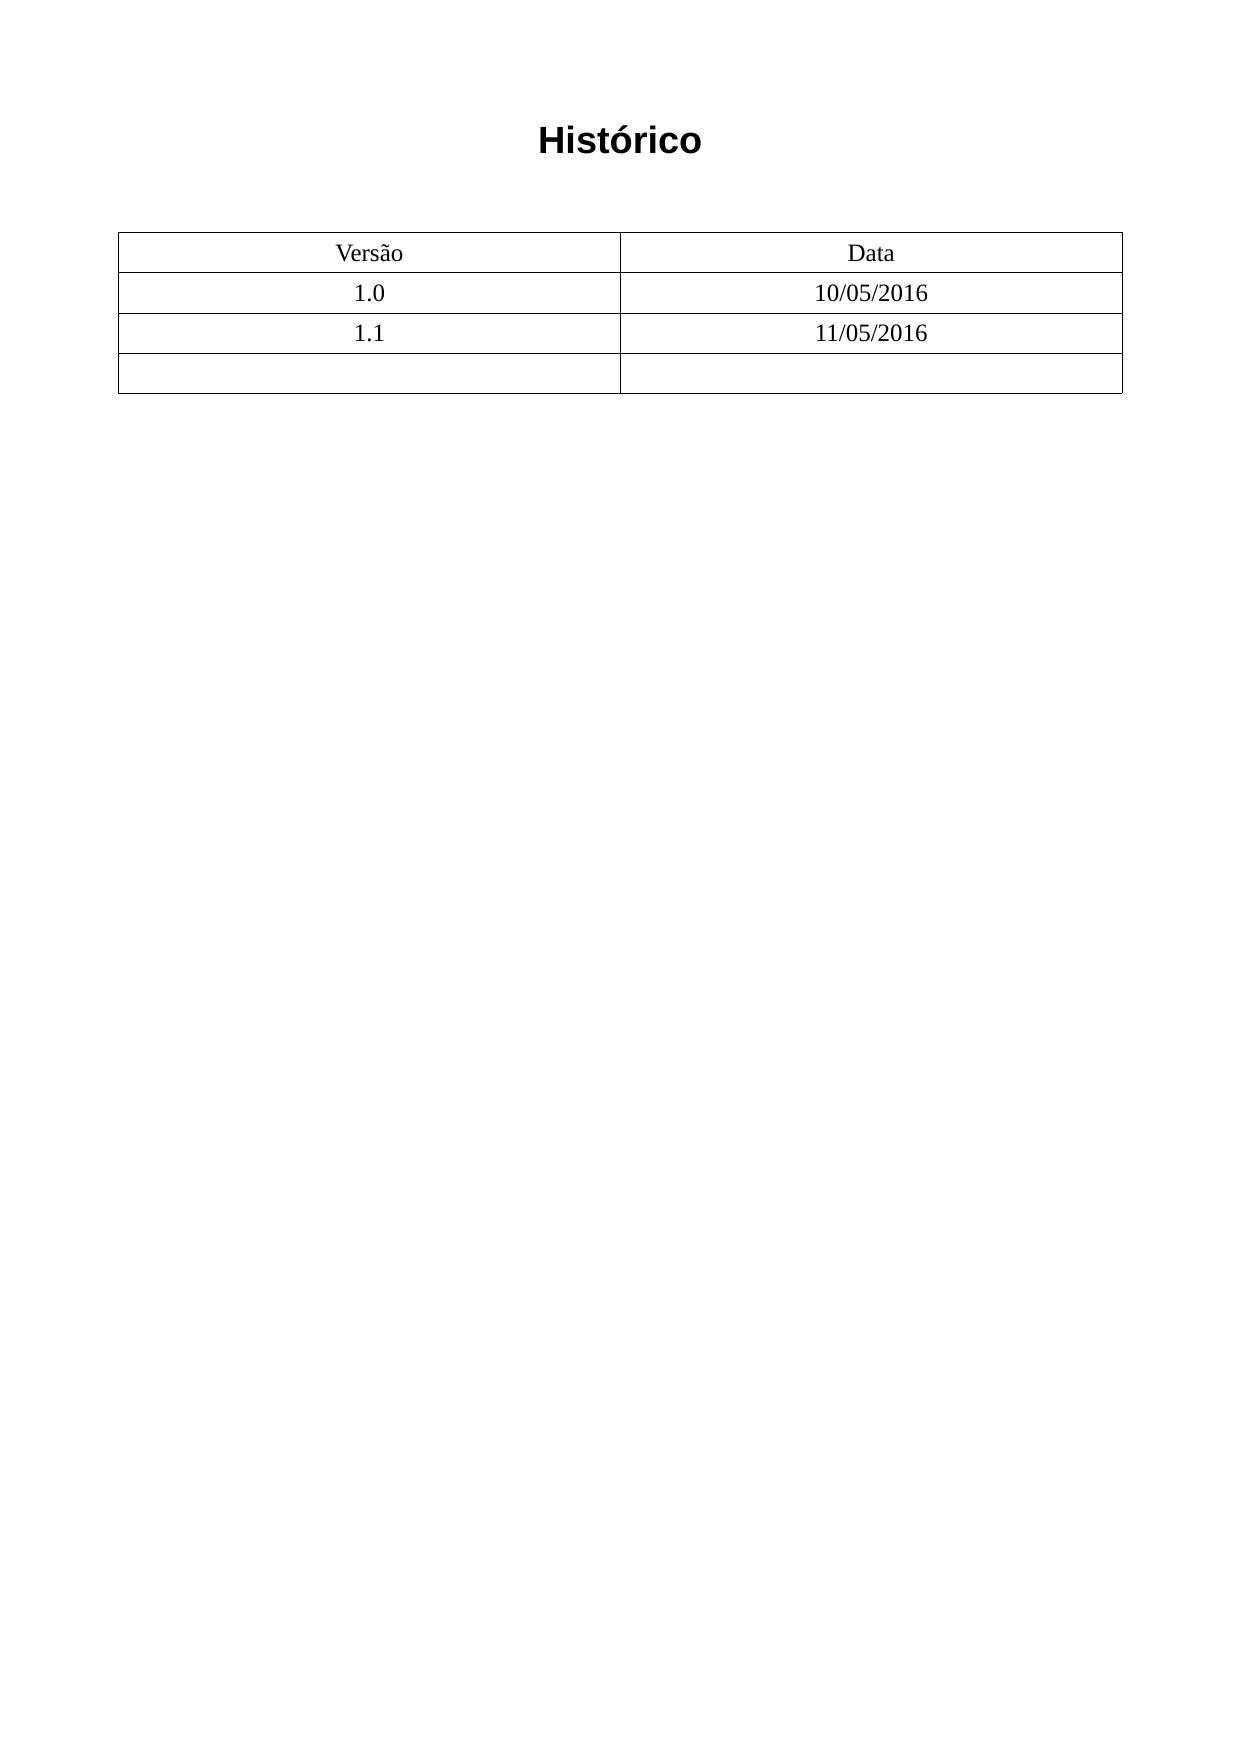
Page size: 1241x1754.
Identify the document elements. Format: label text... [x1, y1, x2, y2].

table_header Data [621, 233, 1122, 272]
subtitle Histórico [118, 118, 1122, 162]
table_cell [621, 354, 1122, 393]
table_cell 1.1 [119, 314, 620, 353]
table_header Versão [119, 233, 620, 272]
table_cell 1.0 [119, 273, 620, 312]
table_cell 10/05/2016 [621, 273, 1122, 312]
table_cell [119, 354, 620, 393]
table_cell 11/05/2016 [621, 314, 1122, 353]
